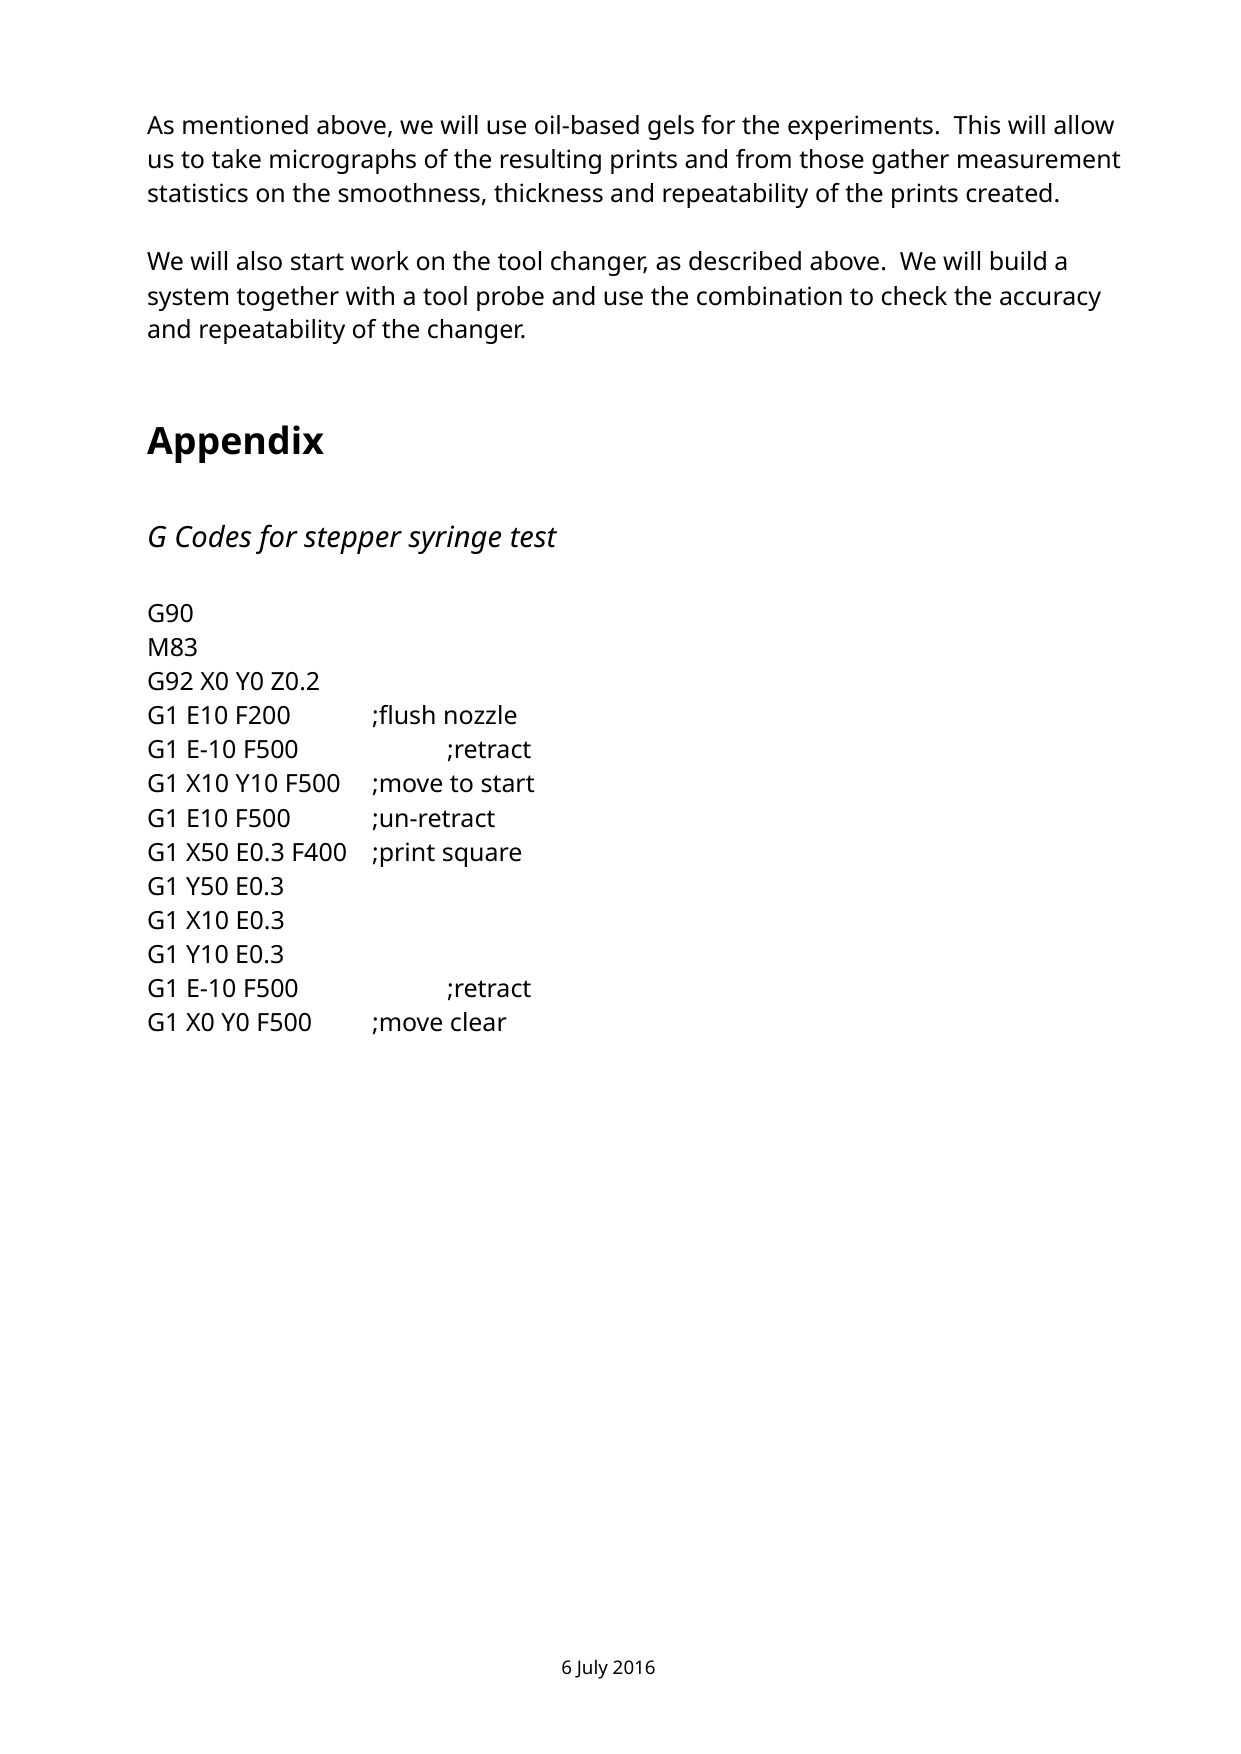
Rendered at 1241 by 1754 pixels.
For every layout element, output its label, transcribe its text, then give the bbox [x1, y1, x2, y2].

text We will also start work on the tool changer, as described above. We will build a system together with a tool probe and use the combination to check the accuracy and repeatability of the changer. [147, 244, 1122, 346]
text Appendix [147, 414, 1122, 465]
text G90 M83 G92 X0 Y0 Z0.2 G1 E10 F200 ;flush nozzle G1 E-10 F500 ;retract G1 X10 Y10 F500 ;move to start G1 E10 F500 ;un-retract G1 X50 E0.3 F400 ;print square G1 Y50 E0.3 G1 X10 E0.3 G1 Y10 E0.3 G1 E-10 F500 ;retract G1 X0 Y0 F500 ;move clear [147, 596, 1122, 1073]
text As mentioned above, we will use oil-based gels for the experiments. This will allow us to take micrographs of the resulting prints and from those gather measurement statistics on the smoothness, thickness and repeatability of the prints created. [147, 108, 1122, 210]
text G Codes for stepper syringe test [147, 516, 1122, 556]
